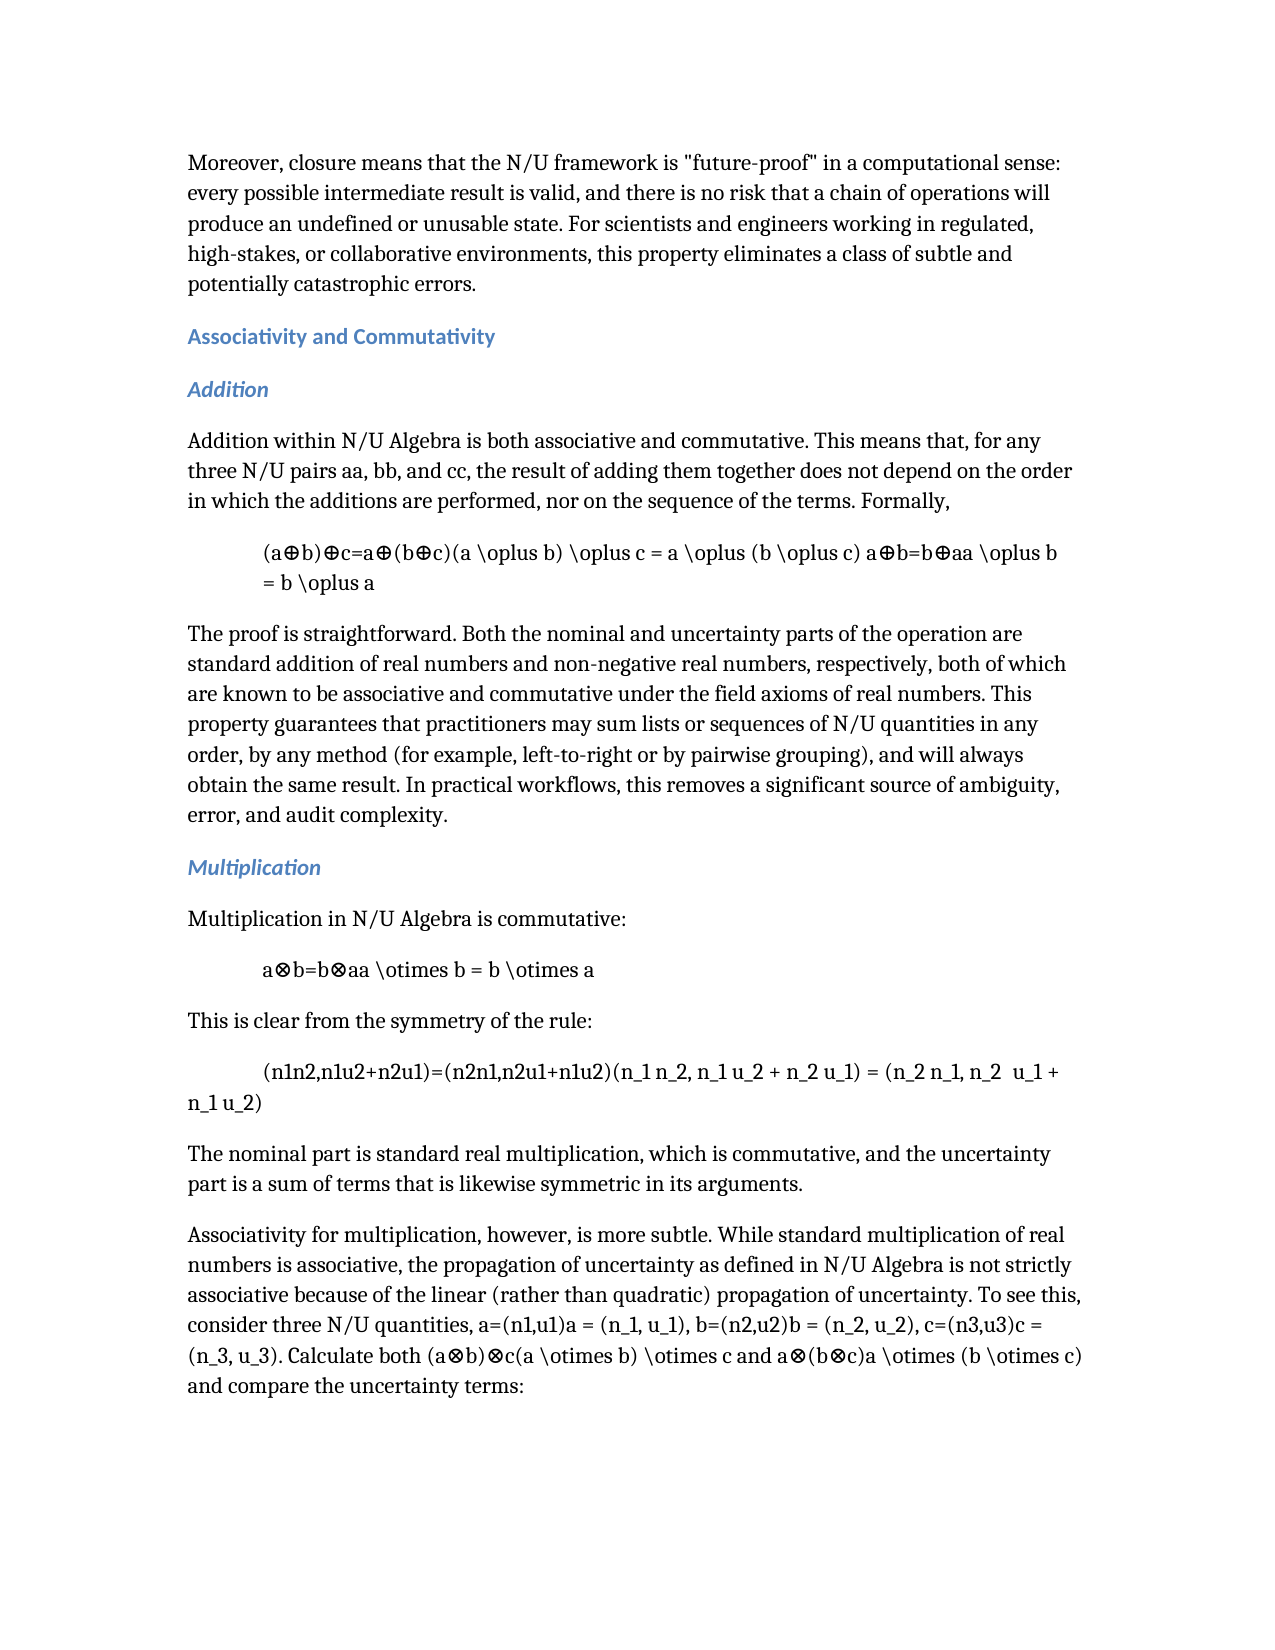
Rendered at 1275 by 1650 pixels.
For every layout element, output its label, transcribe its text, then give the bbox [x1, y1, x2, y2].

subtitle Addition [187, 375, 1087, 403]
text (n1n2,n1u2+n2u1)=(n2n1,n2u1+n1u2)(n_1 n_2, n_1 u_2 + n_2 u_1) = (n_2 n_1, n_2 u_1 + n_1 u_2) [187, 1059, 1087, 1116]
text a⊗b=b⊗aa \otimes b = b \otimes a [187, 957, 1087, 983]
text The nominal part is standard real multiplication, which is commutative, and the uncertainty part is a sum of terms that is likewise symmetric in its arguments. [187, 1140, 1087, 1197]
text Multiplication in N/U Algebra is commutative: [187, 906, 1087, 932]
subtitle Associativity and Commutativity [187, 322, 1087, 350]
text Addition within N/U Algebra is both associative and commutative. This means that, for any three N/U pairs aa, bb, and cc, the result of adding them together does not depend on the order in which the additions are performed, nor on the sequence of the terms. Formally, [187, 428, 1087, 515]
text The proof is straightforward. Both the nominal and uncertainty parts of the operation are standard addition of real numbers and non-negative real numbers, respectively, both of which are known to be associative and commutative under the field axioms of real numbers. This property guarantees that practitioners may sum lists or sequences of N/U quantities in any order, by any method (for example, left-to-right or by pairwise grouping), and will always obtain the same result. In practical workflows, this removes a significant source of ambiguity, error, and audit complexity. [187, 621, 1087, 828]
subtitle Multiplication [187, 853, 1087, 881]
text This is clear from the symmetry of the rule: [187, 1008, 1087, 1034]
text Moreover, closure means that the N/U framework is "future-proof" in a computational sense: every possible intermediate result is valid, and there is no risk that a chain of operations will produce an undefined or unusable state. For scientists and engineers working in regulated, high-stakes, or collaborative environments, this property eliminates a class of subtle and potentially catastrophic errors. [187, 150, 1087, 297]
text Associativity for multiplication, however, is more subtle. While standard multiplication of real numbers is associative, the propagation of uncertainty as defined in N/U Algebra is not strictly associative because of the linear (rather than quadratic) propagation of uncertainty. To see this, consider three N/U quantities, a=(n1,u1)a = (n_1, u_1), b=(n2,u2)b = (n_2, u_2), c=(n3,u3)c = (n_3, u_3). Calculate both (a⊗b)⊗c(a \otimes b) \otimes c and a⊗(b⊗c)a \otimes (b \otimes c) and compare the uncertainty terms: [187, 1222, 1087, 1399]
text (a⊕b)⊕c=a⊕(b⊕c)(a \oplus b) \oplus c = a \oplus (b \oplus c) a⊕b=b⊕aa \oplus b = b \oplus a [187, 539, 1087, 596]
